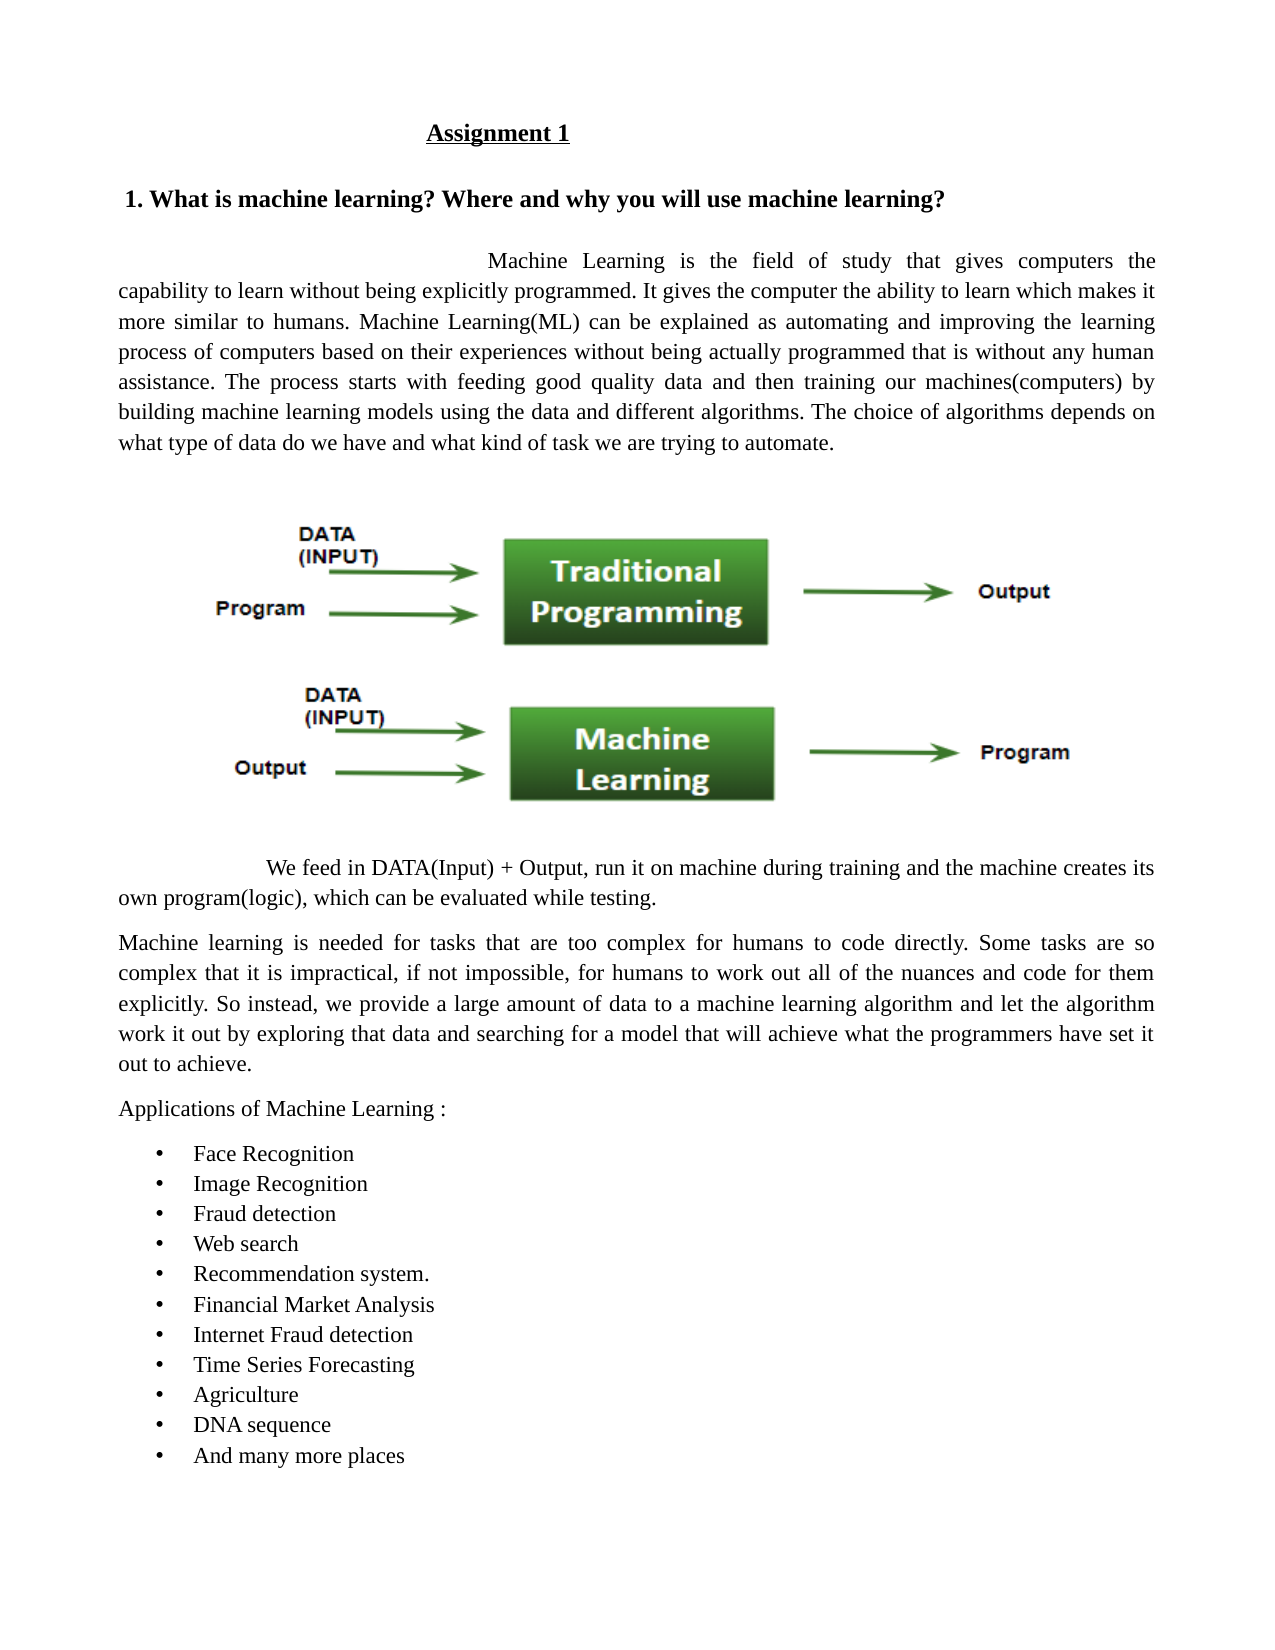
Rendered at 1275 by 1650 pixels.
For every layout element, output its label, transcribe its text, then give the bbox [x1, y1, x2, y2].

text Applications of Machine Learning : [118, 1095, 1157, 1121]
text 1. What is machine learning? Where and why you will use machine learning? [118, 184, 1157, 213]
picture [201, 509, 1094, 821]
list Web search [156, 1230, 1157, 1257]
list And many more places [156, 1442, 1157, 1468]
list DNA sequence [156, 1412, 1157, 1438]
list Recommendation system. [156, 1261, 1157, 1287]
text Machine learning is needed for tasks that are too complex for humans to code directly. Some tasks are so complex that it is impractical, if not impossible, for humans to work out all of the nuances and code for them explicitly. So instead, we provide a large amount of data to a machine learning algorithm and let the algorithm work it out by exploring that data and searching for a model that will achieve what the programmers have set it out to achieve. [118, 929, 1157, 1076]
list Fraud detection [156, 1200, 1157, 1226]
list Face Recognition [156, 1140, 1157, 1166]
text Machine Learning is the field of study that gives computers the capability to learn without being explicitly programmed. It gives the computer the ability to learn which makes it more similar to humans. Machine Learning(ML) can be explained as automating and improving the learning process of computers based on their experiences without being actually programmed that is without any human assistance. The process starts with feeding good quality data and then training our machines(computers) by building machine learning models using the data and different algorithms. The choice of algorithms depends on what type of data do we have and what kind of task we are trying to automate. [118, 247, 1157, 455]
list Internet Fraud detection [156, 1321, 1157, 1347]
list Agriculture [156, 1381, 1157, 1408]
list Financial Market Analysis [156, 1291, 1157, 1317]
list Time Series Forecasting [156, 1351, 1157, 1377]
list Image Recognition [156, 1170, 1157, 1196]
text We feed in DATA(Input) + Output, run it on machine during training and the machine creates its own program(logic), which can be evaluated while testing. [118, 854, 1157, 911]
text Assignment 1 [118, 118, 1157, 147]
